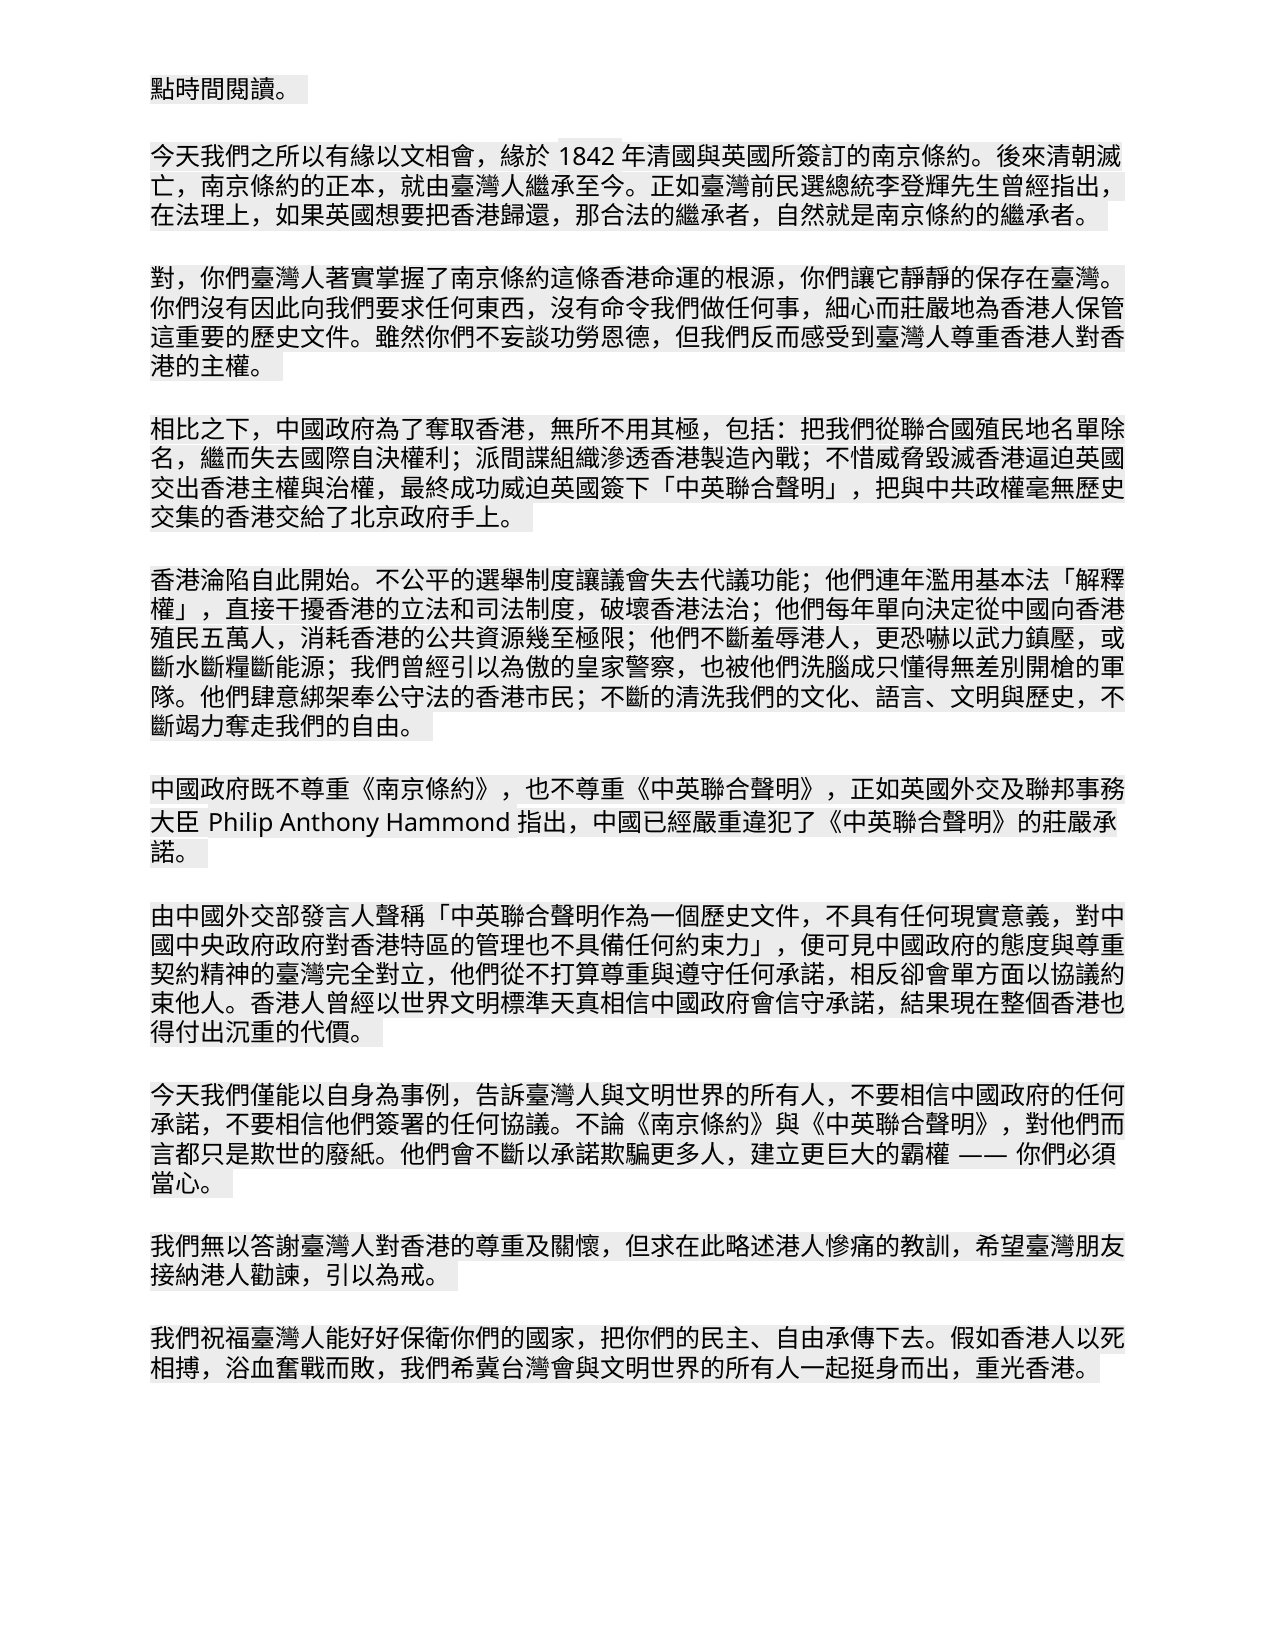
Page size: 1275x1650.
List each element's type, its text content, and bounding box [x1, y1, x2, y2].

text 卡韓政變 (135)：要幹啥都行，但應當擺明著幹 陳真 2019. 08. 04. 昨晚睡了將近9小時，打破過去一年來的最高記錄八小時。一年之中，能夠不受干擾睡超過八小時的日子，比放颱風假的機會還少。為了慶祝這難得的好時光，早上特地找了家從沒去過的早餐店吃，鄰桌是一群年輕男女；比算命看面相的還準，光看他們的長相和講話的神色氣質，我就知道他們是什麼顏色了。不久，就傳來一句關鍵詞："草包"。我對自己的看面相能力頓時感到很滿意。 就在大約一年前，同樣是在高雄，到處都可以聽到人們 (當然也包括年輕男女) 對韓國瑜的推崇，如今卻完全相反。同一個韓國瑜，如果有什麼改變，只有變得更好，而不是更壞，但是評價卻完全相反，由此可知洗腦的力量之大。一個原生事物興起，人們的當下反應往往是最直接最可靠的，但是，當主流體制經過一番研判，認為有害於既得利益階層時，洗腦機制就會立即啟動，告訴大家說這是一個應該消滅的癌細胞。 我只要想到人們的腦殘，就對所謂民主選舉完全失去信心。你看，CIA在全世界各地一手主導了各式各樣的所謂爭自由爭民主運動，比方說島内的大腸花反服貿以及什麼反課綱，參與者基本上根本不知道自己是在反對什麼，但他們照樣熱血沸騰，自己都被自己的熱血給感動了，跟著高喊各種仇中反華的口號。 CIA在全球各地操作這一套手法，蠱惑年輕人為其所用，藉以製造動亂，顛覆它國政權，或侵略之，佔領之，或培植傀儡政權殖民之，或傷害其國力。很多國家因此成為人間煉獄，陷入長期動亂。香港和台灣就是打擊中國的兩顆人肉炸彈。 我還沒說完，今天早上走進早餐店，看到桌上放著一份 CIA日報 (蘋果日報)，頭版頭條斗大聳動的標題寫著："光復香港！" "香港暴警沿路開槍！" 很多人一走進門，馬上就被這血淋淋的句子給吸引了。我覺得，一個國家，居然自由到放任外國的情治單位操控主流媒體，每天洗腦，這樣一種 "自由" 像話嗎？哪個西方國家會讓中國或俄國的情治單位控制美國的幾乎所有主流媒體？每天發表煽動性的顛覆言論，每天洗腦讓下一代仇視自己的親人，卻去擁抱把你當成人肉炸彈、不斷製造動亂的敵人。 我覺得講什麼理念都是場面話，政治其實就是鬥爭，就是戰爭，只是不一定馬上射飛彈而已，但是搞暗殺、搞動亂、造謠抹黑與傷害金融與貿易之事，卻是所謂政治之常態性運作。你看，美國至今很後悔當初沒有把中國飛彈之父錢學森給暗殺掉，而讓他回到中國。美國海軍次長 Dan A. Kimball 曾經如此宣稱："錢學森無論走到哪，都抵得上3到5 個師的兵力，我寧可把他殺掉，也不會讓他回到中國"。你想，像肖翔和張首晟那樣一些被視為 "比核彈威力還大" 之等級的革命性科學家，這兩年莫名其妙一個個自殺了、出意外了，有可能是單純事件或什麼憂鬱症嗎？當然不是。 還有像任偉那樣一個萬眾矚目的年輕天才數學家，學成歸國前夕突然就想不開而自殺了。他的師長與同學們說這根本不可能，說他脾氣好，個性開朗，生活愉快，沒有自殺的理由。至今十年，死亡原因迄今諱莫如深。 我想說的是：美國所主導的政治，比我們一般人所想像的還要直接，還要 "具體" (暗殺夠具體了吧)，還要更粗糙許多，簡單說就是用盡一切血腥及卑鄙手段，把你弄死，進而侵略之，所謂人性基本上是根本不存在政治裏頭的。我因此對那些所謂社會分析，講一些很膚淺瑣碎的東西，總覺得很低能很無聊，因為那根本不是政治的基本樣貌與架構。 戰爭根本從來沒有停過，只是在不同地區採用不同手段而已。就如 Noam Chomsky 所說，美國的軍事外交，帶給世界各國一個啟示就是你一定要在武力上壯大自己，否則就只有被侵略被殖民被屠殺一途。Chomsky 所言甚是，倘若中國今天依舊積弱不振，八國聯軍早已再度長驅直入、到處姦殺擄掠，據地為王，"拯救" 中國人了。 上星期，跟學姊去吃飯，看到餐廳裏頭的人渣自由時報頭版刊登一個半版廣告，標題是："保衛台灣，重奪香港：香港人給台灣的一封信"。很多腦殘台灣人看了很感動，熱血又沸騰起來，人渣黨更是因此興奮得不得了。全文如文末，很荒唐。裏頭寫著： "中國派間諜組織滲透香港製造內戰；不惜威脅毀滅香港逼迫英國交出香港主權與治權，最終成功威迫英國簽下「中英聯合聲明」，把與中共政權毫無歷史交集的香港交給了北京政府手上。...我們...要告訴臺灣人與文明世界的所有人，不要相信中國政府的任何承諾，不要相信他們簽署的任何協議。我們無以答謝臺灣人對香港的尊重及關懷，我們祝福臺灣人能好好保衛你們的國家，把你們的民主、自由承傳下去。假如香港人以死相搏，浴血奮戰而敗，我們希冀台灣會與文明世界的所有人一起挺身而出，重光香港。" 現代啟示錄的導演柯波拉曾經接受訪問，記者問說："這是一部反戰電影嗎？" 柯波拉說 "不是"，我不反戰，我只是反對謊言"。阿桑吉也曾經做過同樣的表述，他相信：揭穿謊言、使黑暗曝光，可以在結構上減少惡行，進而摧毀惡行賴以存在的體制。 至於我自己，意思差不多，但我比較習慣這麼說：你要幹啥都行，但應當擺明著幹，不要講的是人情義理，做的卻全是傷天害理。一堆人渣與腦殘，每天講些什麼民主自由的，講來講去永遠就是那套低能台詞，動不動就蠢血沸騰，實在很讓人受不了。任何一個國家想長治久安，有兩個東西一定要牢牢抓住，一是媒體，一是教育，千萬別相信什麼言論自由那一套鬼話。 言論自由如果那麼好那麼美妙，為何從來沒有一個西方國家推行言論自由？反而滴水不漏地控制所有麥克風，甚至還千方百計想去控制他國的媒體，包括控制中國的兩顆人肉炸彈，每天洗腦，製造動亂，要求中國要更自由更開放；中國都已經完全不設防任你胡作非為了，難道連整個內地也要開放讓你搞動亂搞洗腦？這不是鬼扯蛋嗎？仍然還是那句老話：你要幹啥都行，但應當擺明著幹，不要講的是人情義理，做的卻全是傷天害理。明明就是 CIA 豢養的狗腿子，何必冒充什麼民主自由人士。 ========================== 保衛台灣，重奪香港：香港人給台灣的一封信 台灣自由時報2019.07.26頭版廣告 https://bit.ly/2Y55Erv 向為香港人保存了《南京條約》的臺灣人致謝 我們是一群香港人，有幸通過文字在本報章向臺灣人表達感激之情，希望各位不會介意花點時間閱讀。 今天我們之所以有緣以文相會，緣於 1842 年清國與英國所簽訂的南京條約。後來清朝滅亡，南京條約的正本，就由臺灣人繼承至今。正如臺灣前民選總統李登輝先生曾經指出，在法理上，如果英國想要把香港歸還，那合法的繼承者，自然就是南京條約的繼承者。 對，你們臺灣人著實掌握了南京條約這條香港命運的根源，你們讓它靜靜的保存在臺灣。你們沒有因此向我們要求任何東西，沒有命令我們做任何事，細心而莊嚴地為香港人保管這重要的歷史文件。雖然你們不妄談功勞恩德，但我們反而感受到臺灣人尊重香港人對香港的主權。 相比之下，中國政府為了奪取香港，無所不用其極，包括：把我們從聯合國殖民地名單除名，繼而失去國際自決權利；派間諜組織滲透香港製造內戰；不惜威脅毀滅香港逼迫英國交出香港主權與治權，最終成功威迫英國簽下「中英聯合聲明」，把與中共政權毫無歷史交集的香港交給了北京政府手上。 香港淪陷自此開始。不公平的選舉制度讓議會失去代議功能；他們連年濫用基本法「解釋權」，直接干擾香港的立法和司法制度，破壞香港法治；他們每年單向決定從中國向香港殖民五萬人，消耗香港的公共資源幾至極限；他們不斷羞辱港人，更恐嚇以武力鎮壓，或斷水斷糧斷能源；我們曾經引以為傲的皇家警察，也被他們洗腦成只懂得無差別開槍的軍隊。他們肆意綁架奉公守法的香港市民；不斷的清洗我們的文化、語言、文明與歷史，不斷竭力奪走我們的自由。 中國政府既不尊重《南京條約》，也不尊重《中英聯合聲明》，正如英國外交及聯邦事務大臣 Philip Anthony Hammond 指出，中國已經嚴重違犯了《中英聯合聲明》的莊嚴承諾。 由中國外交部發言人聲稱「中英聯合聲明作為一個歷史文件，不具有任何現實意義，對中國中央政府政府對香港特區的管理也不具備任何約束力」，便可見中國政府的態度與尊重契約精神的臺灣完全對立，他們從不打算尊重與遵守任何承諾，相反卻會單方面以協議約束他人。香港人曾經以世界文明標準天真相信中國政府會信守承諾，結果現在整個香港也得付出沉重的代價。 今天我們僅能以自身為事例，告訴臺灣人與文明世界的所有人，不要相信中國政府的任何承諾，不要相信他們簽署的任何協議。不論《南京條約》與《中英聯合聲明》，對他們而言都只是欺世的廢紙。他們會不斷以承諾欺騙更多人，建立更巨大的霸權 —— 你們必須當心。 我們無以答謝臺灣人對香港的尊重及關懷，但求在此略述港人慘痛的教訓，希望臺灣朋友接納港人勸諫，引以為戒。 我們祝福臺灣人能好好保衛你們的國家，把你們的民主、自由承傳下去。假如香港人以死相搏，浴血奮戰而敗，我們希冀台灣會與文明世界的所有人一起挺身而出，重光香港。 [150, 75, 1125, 1383]
